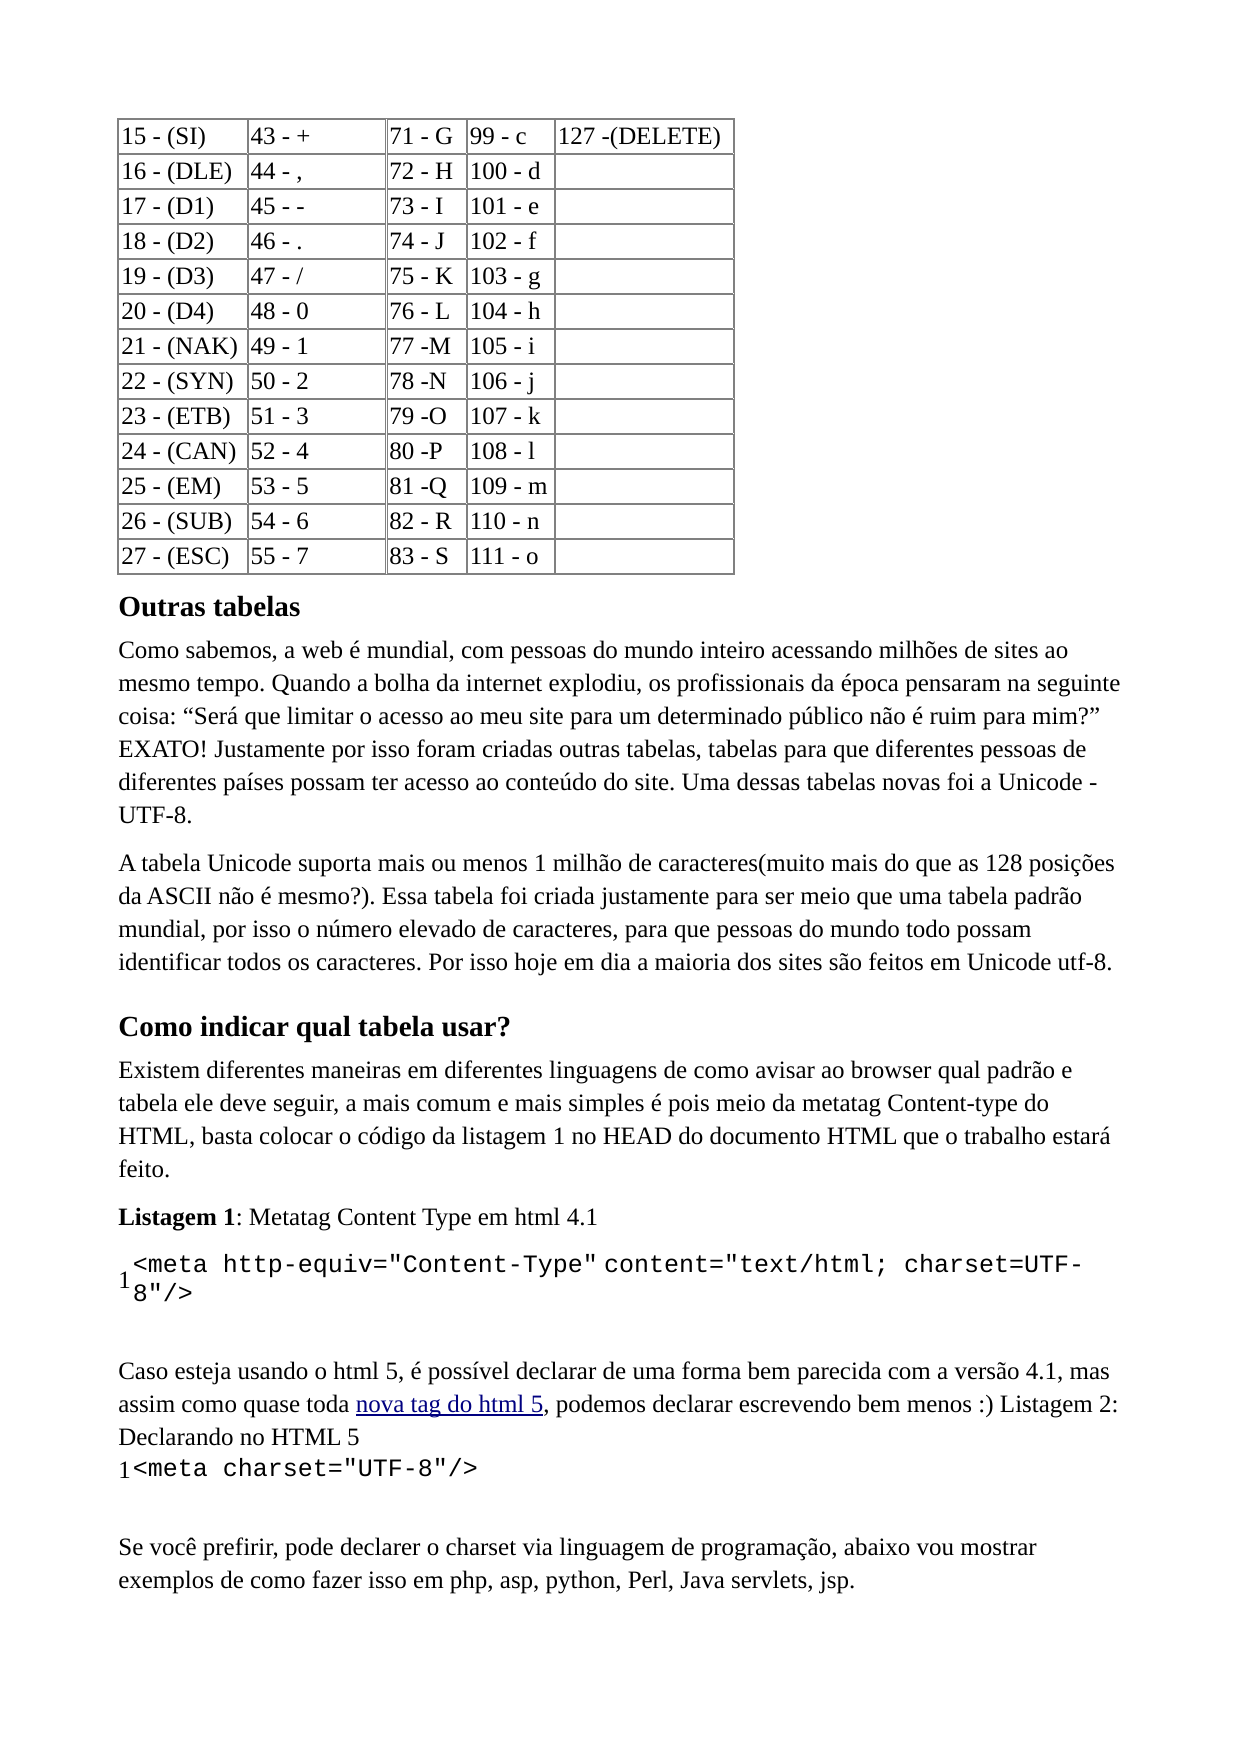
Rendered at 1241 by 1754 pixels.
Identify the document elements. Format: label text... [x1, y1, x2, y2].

table_cell 19 - (D3) [119, 260, 247, 293]
table_cell 53 - 5 [249, 470, 385, 503]
table_cell 74 - J [388, 225, 466, 258]
table_cell 20 - (D4) [119, 295, 247, 328]
table_cell 27 - (ESC) [119, 540, 247, 573]
table_cell [556, 540, 733, 573]
table_cell 46 - . [249, 225, 385, 258]
table_cell 106 - j [468, 365, 554, 398]
text A tabela Unicode suporta mais ou menos 1 milhão de caracteres(muito mais do que as 128 posições da ASCII não é mesmo?). Essa tabela foi criada justamente para ser meio que uma tabela padrão mundial, por isso o número elevado de caracteres, para que pessoas do mundo todo possam identificar todos os caracteres. Por isso hoje em dia a maioria dos sites são feitos em Unicode utf-8. [118, 848, 1122, 976]
subtitle Outras tabelas [118, 589, 1122, 623]
table_header <meta charset="UTF-8"/> [133, 1455, 485, 1484]
table_cell 104 - h [468, 295, 554, 328]
table_cell [556, 365, 733, 398]
table_cell 73 - I [388, 190, 466, 223]
table_cell [556, 295, 733, 328]
table_cell [556, 435, 733, 468]
table_cell 111 - o [468, 540, 554, 573]
table_cell 101 - e [468, 190, 554, 223]
table_cell 22 - (SYN) [119, 365, 247, 398]
table_cell 55 - 7 [249, 540, 385, 573]
table_cell 79 -O [388, 400, 466, 433]
table_cell 76 - L [388, 295, 466, 328]
table_cell [556, 330, 733, 363]
table_cell [556, 260, 733, 293]
table_cell 83 - S [388, 540, 466, 573]
table_cell 72 - H [388, 155, 466, 188]
table_cell 43 - + [249, 120, 385, 153]
table_cell 102 - f [468, 225, 554, 258]
table_cell [556, 190, 733, 223]
table_cell 77 -M [388, 330, 466, 363]
table_cell [556, 505, 733, 538]
table_cell 54 - 6 [249, 505, 385, 538]
table_cell 44 - , [249, 155, 385, 188]
table_cell 21 - (NAK) [119, 330, 247, 363]
text Existem diferentes maneiras em diferentes linguagens de como avisar ao browser qual padrão e tabela ele deve seguir, a mais comum e mais simples é pois meio da metatag Content-type do HTML, basta colocar o código da listagem 1 no HEAD do documento HTML que o trabalho estará feito. [118, 1055, 1122, 1183]
table_cell 26 - (SUB) [119, 505, 247, 538]
table_cell 100 - d [468, 155, 554, 188]
table_cell 47 - / [249, 260, 385, 293]
table_cell [556, 400, 733, 433]
text Caso esteja usando o html 5, é possível declarar de uma forma bem parecida com a versão 4.1, mas assim como quase toda nova tag do html 5, podemos declarar escrevendo bem menos :) Listagem 2: Declarando no HTML 5 [118, 1356, 1122, 1451]
table_cell 108 - l [468, 435, 554, 468]
text Listagem 1: Metatag Content Type em html 4.1 [118, 1202, 1122, 1231]
table_cell 48 - 0 [249, 295, 385, 328]
table_cell 23 - (ETB) [119, 400, 247, 433]
text Se você prefirir, pode declarer o charset via linguagem de programação, abaixo vou mostrar exemplos de como fazer isso em php, asp, python, Perl, Java servlets, jsp. [118, 1532, 1122, 1593]
table_cell 127 -(DELETE) [556, 120, 733, 153]
table_cell 71 - G [388, 120, 466, 153]
table_cell 82 - R [388, 505, 466, 538]
table_cell 80 -P [388, 435, 466, 468]
table_cell 78 -N [388, 365, 466, 398]
table_cell 109 - m [468, 470, 554, 503]
table_cell 105 - i [468, 330, 554, 363]
table_cell 110 - n [468, 505, 554, 538]
table_cell 107 - k [468, 400, 554, 433]
table_cell 45 - - [249, 190, 385, 223]
table_cell 25 - (EM) [119, 470, 247, 503]
table_cell 17 - (D1) [119, 190, 247, 223]
table_cell [556, 470, 733, 503]
text Como sabemos, a web é mundial, com pessoas do mundo inteiro acessando milhões de sites ao mesmo tempo. Quando a bolha da internet explodiu, os profissionais da época pensaram na seguinte coisa: “Será que limitar o acesso ao meu site para um determinado público não é ruim para mim?” EXATO! Justamente por isso foram criadas outras tabelas, tabelas para que diferentes pessoas de diferentes países possam ter acesso ao conteúdo do site. Uma dessas tabelas novas foi a Unicode - UTF-8. [118, 635, 1122, 829]
table_cell 99 - c [468, 120, 554, 153]
table_header <meta http-equiv="Content-Type" content="text/html; charset=UTF-8"/> [133, 1250, 1122, 1309]
table_cell 103 - g [468, 260, 554, 293]
table_cell [556, 225, 733, 258]
table_cell 49 - 1 [249, 330, 385, 363]
table_cell 16 - (DLE) [119, 155, 247, 188]
table_cell 52 - 4 [249, 435, 385, 468]
table_cell 18 - (D2) [119, 225, 247, 258]
table_header 1 [118, 1250, 133, 1309]
table_header 1 [118, 1455, 133, 1484]
table_cell 75 - K [388, 260, 466, 293]
table_cell 81 -Q [388, 470, 466, 503]
table_cell [556, 155, 733, 188]
table_cell 50 - 2 [249, 365, 385, 398]
table_cell 15 - (SI) [119, 120, 247, 153]
subtitle Como indicar qual tabela usar? [118, 1009, 1122, 1043]
table_cell 24 - (CAN) [119, 435, 247, 468]
table_cell 51 - 3 [249, 400, 385, 433]
